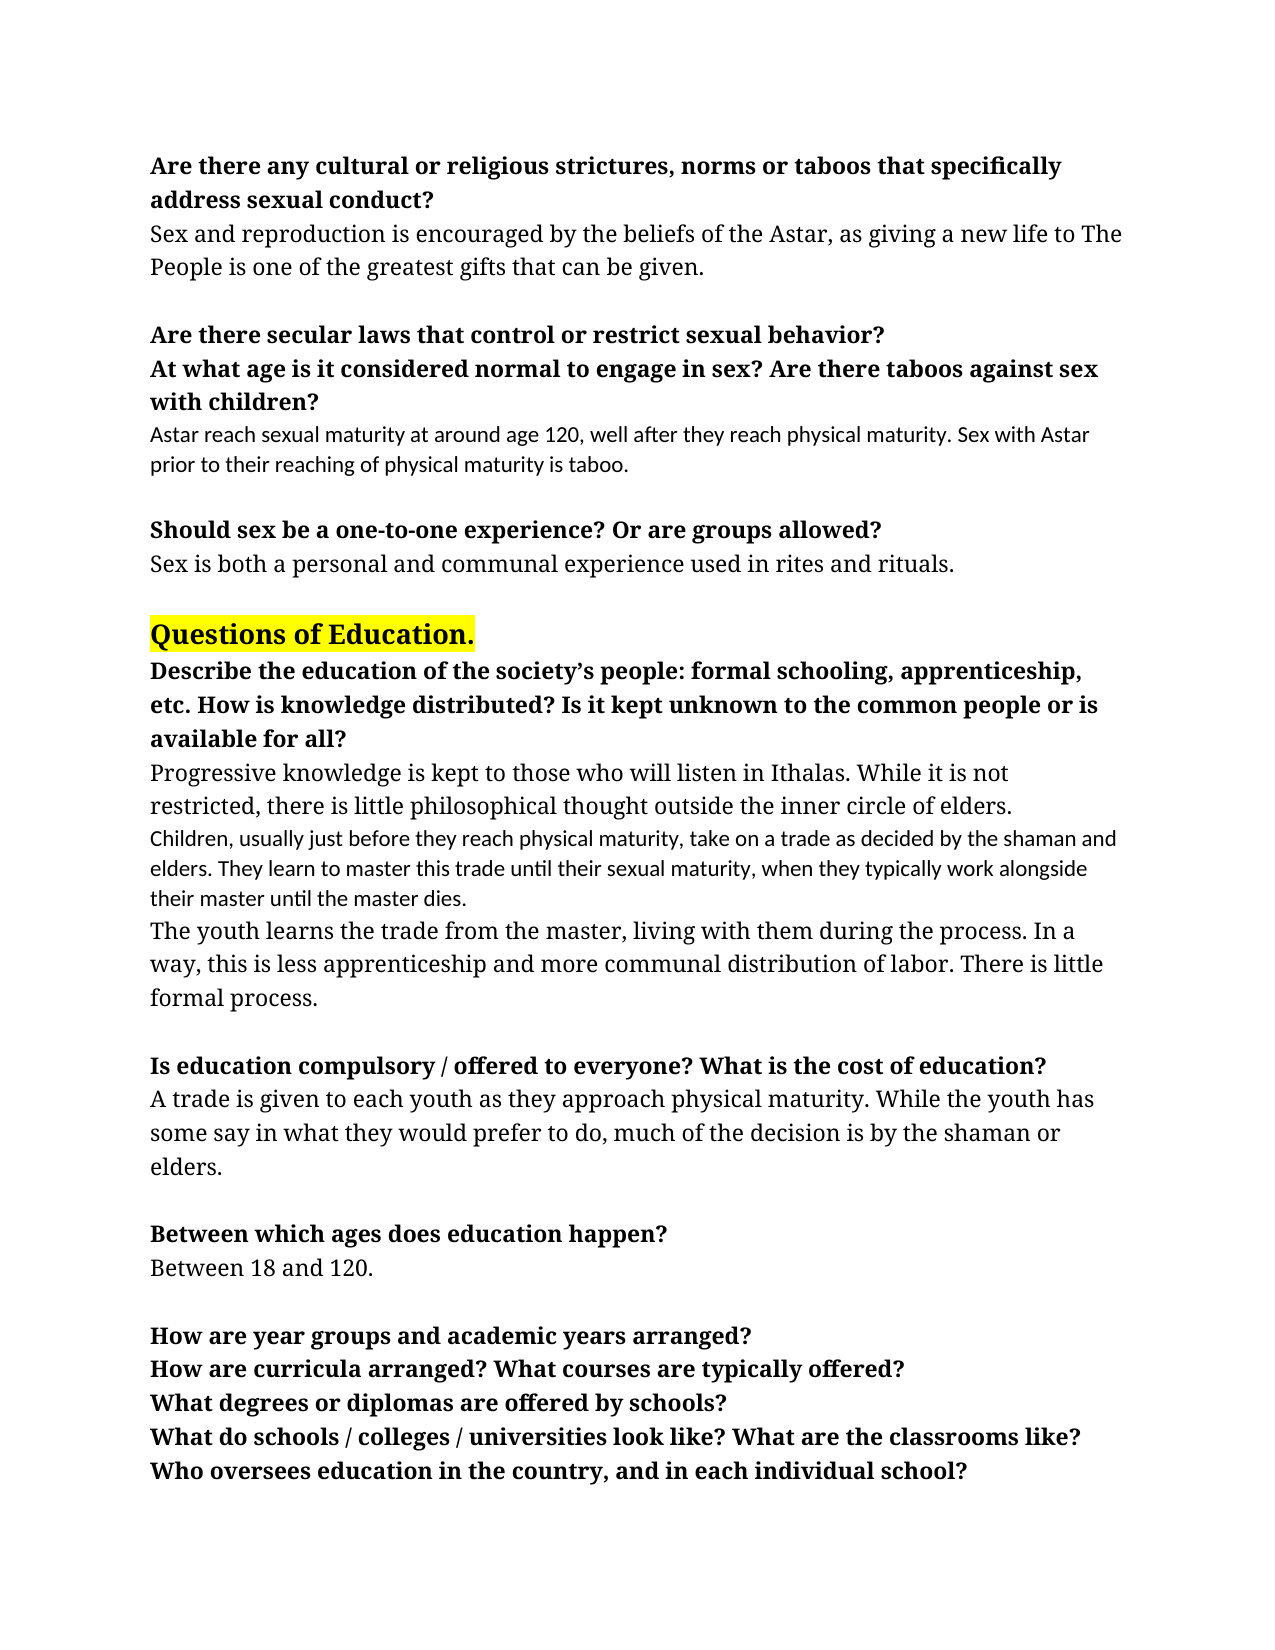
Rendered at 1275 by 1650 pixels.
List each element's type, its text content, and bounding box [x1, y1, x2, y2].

text Between 18 and 120. [150, 1252, 1125, 1283]
text Is education compulsory / offered to everyone? What is the cost of education? A trade is given to each youth as they approach physical maturity. While the youth has some say in what they would prefer to do, much of the decision is by the shaman or elders. [150, 1016, 1125, 1182]
text Between which ages does education happen? [150, 1218, 1125, 1249]
text Questions of Education. [150, 615, 1125, 652]
text Children, usually just before they reach physical maturity, take on a trade as decided by the shaman and elders. They learn to master this trade until their sexual maturity, when they typically work alongside their master until the master dies. [150, 824, 1125, 912]
text Sex and reproduction is encouraged by the beliefs of the Astar, as giving a new life to The People is one of the greatest gifts that can be given. [150, 217, 1125, 282]
text How are year groups and academic years arranged? How are curricula arranged? What courses are typically offered? What degrees or diplomas are offered by schools? What do schools / colleges / universities look like? What are the classrooms like? Who oversees education in the country, and in each individual school? [150, 1286, 1125, 1486]
text Describe the education of the society’s people: formal schooling, apprenticeship, etc. How is knowledge distributed? Is it kept unknown to the common people or is available for all? Progressive knowledge is kept to those who will listen in Ithalas. While it is not restricted, there is little philosophical thought outside the inner circle of elders. [150, 655, 1125, 821]
text Should sex be a one-to-one experience? Or are groups allowed? Sex is both a personal and communal experience used in rites and rituals. [150, 480, 1125, 579]
text Are there any cultural or religious strictures, norms or taboos that specifically address sexual conduct? [150, 150, 1125, 215]
text The youth learns the trade from the master, living with them during the process. In a way, this is less apprenticeship and more communal distribution of labor. There is little formal process. [150, 914, 1125, 1013]
text Are there secular laws that control or restrict sexual behavior? At what age is it considered normal to engage in sex? Are there taboos against sex with children? [150, 285, 1125, 417]
text Astar reach sexual maturity at around age 120, well after they reach physical maturity. Sex with Astar prior to their reaching of physical maturity is taboo. [150, 420, 1125, 478]
